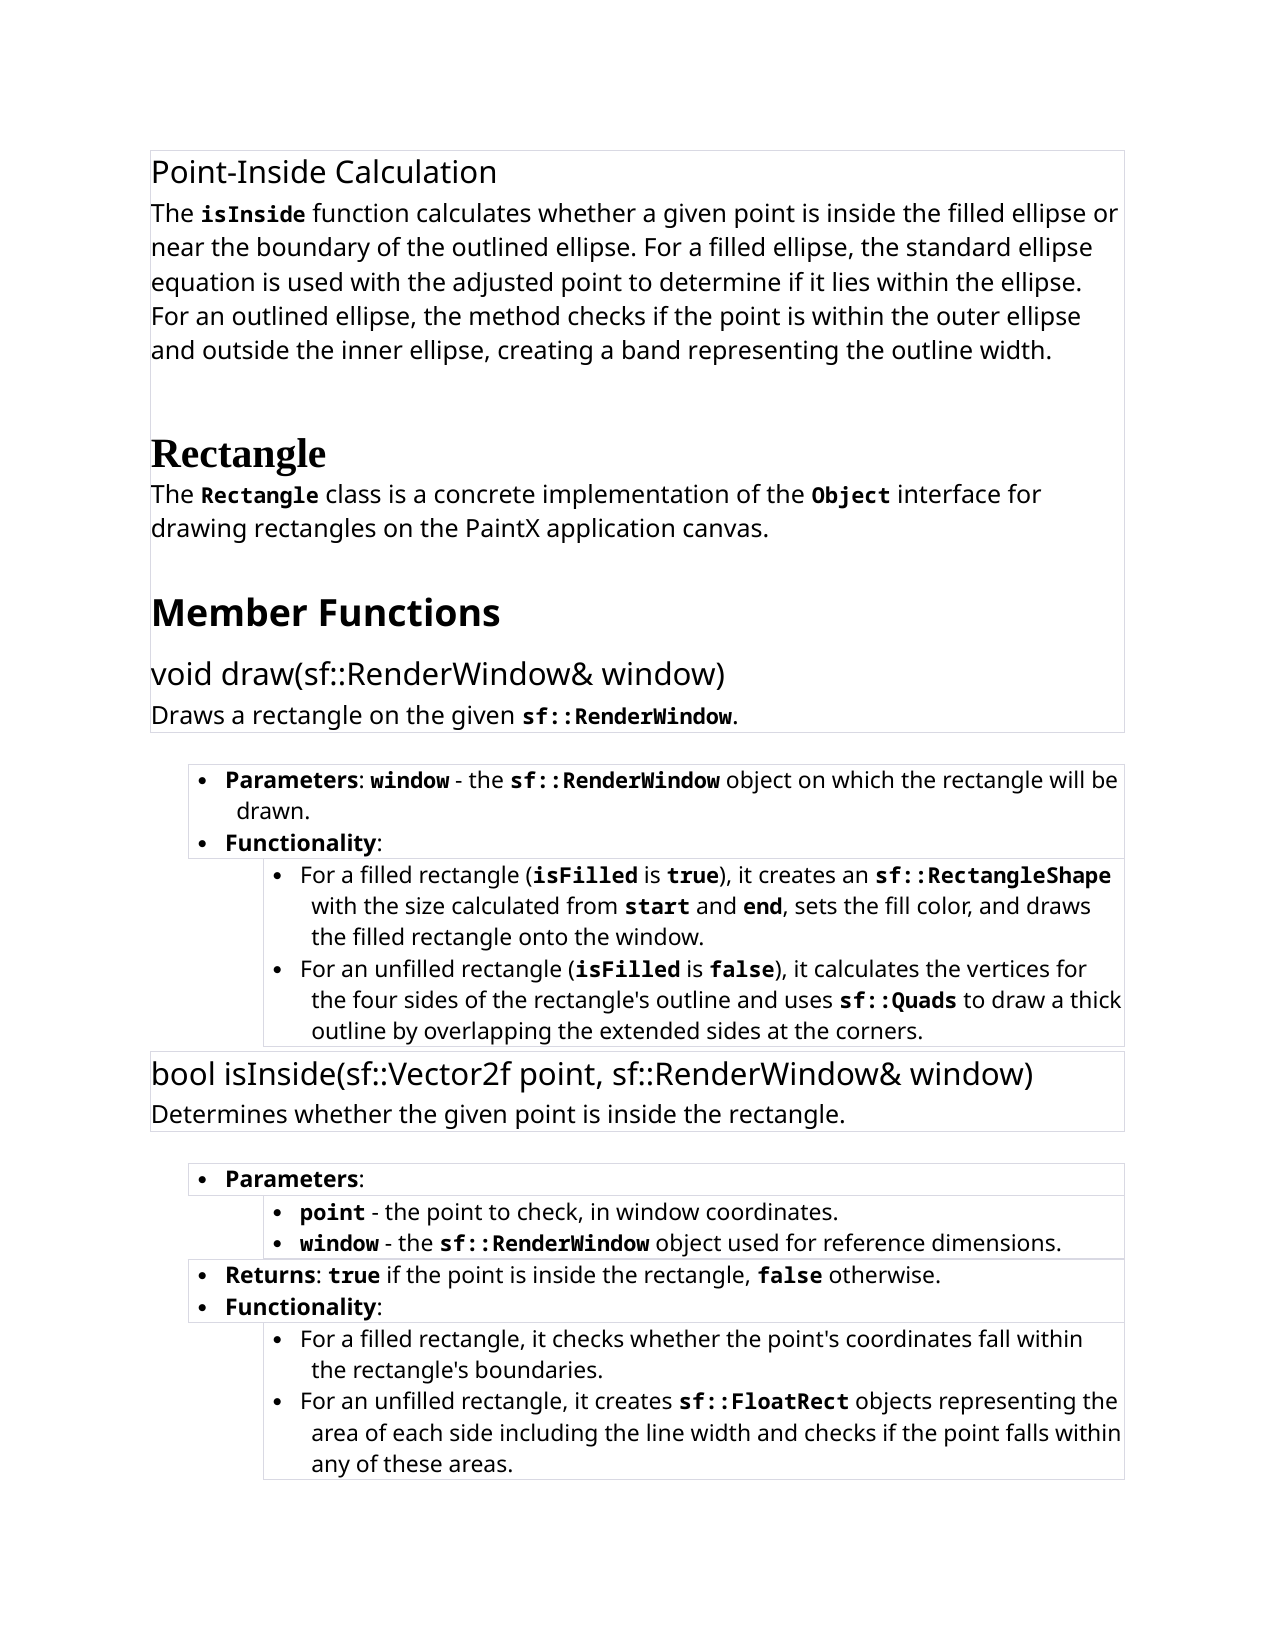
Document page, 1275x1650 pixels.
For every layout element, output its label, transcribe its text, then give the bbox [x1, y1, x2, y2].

subtitle bool isInside(sf::Vector2f point, sf::RenderWindow& window) [151, 1052, 1124, 1094]
list window - the sf::RenderWindow object used for reference dimensions. [264, 1226, 1124, 1258]
list For an unfilled rectangle, it creates sf::FloatRect objects representing the area of each side including the line width and checks if the point falls within any of these areas. [264, 1385, 1124, 1479]
text Draws a rectangle on the given sf::RenderWindow. [151, 697, 1124, 732]
text The isInside function calculates whether a given point is inside the filled ellipse or near the boundary of the outlined ellipse. For a filled ellipse, the standard ellipse equation is used with the adjusted point to determine if it lies within the ellipse. For an outlined ellipse, the method checks if the point is within the outer ellipse and outside the inner ellipse, creating a band representing the outline width. [151, 196, 1124, 366]
list point - the point to check, in window coordinates. [264, 1196, 1124, 1226]
subtitle Member Functions [151, 586, 1124, 638]
list Returns: true if the point is inside the rectangle, false otherwise. [189, 1260, 1124, 1290]
subtitle void draw(sf::RenderWindow& window) [151, 652, 1124, 695]
list Functionality: [189, 1290, 1124, 1322]
list For a filled rectangle, it checks whether the point's coordinates fall within the rectangle's boundaries. [264, 1323, 1124, 1385]
text Determines whether the given point is inside the rectangle. [151, 1097, 1124, 1131]
list Functionality: [189, 826, 1124, 858]
subtitle Point-Inside Calculation [151, 151, 1124, 193]
list Parameters: [189, 1164, 1124, 1195]
text Rectangle The Rectangle class is a concrete implementation of the Object interface for drawing rectangles on the PaintX application canvas. [151, 428, 1124, 545]
list For a filled rectangle (isFilled is true), it creates an sf::RectangleShape with the size calculated from start and end, sets the fill color, and draws the filled rectangle onto the window. [264, 859, 1124, 952]
list Parameters: window - the sf::RenderWindow object on which the rectangle will be drawn. [189, 765, 1124, 826]
list For an unfilled rectangle (isFilled is false), it calculates the vertices for the four sides of the rectangle's outline and uses sf::Quads to draw a thick outline by overlapping the extended sides at the corners. [264, 952, 1124, 1046]
